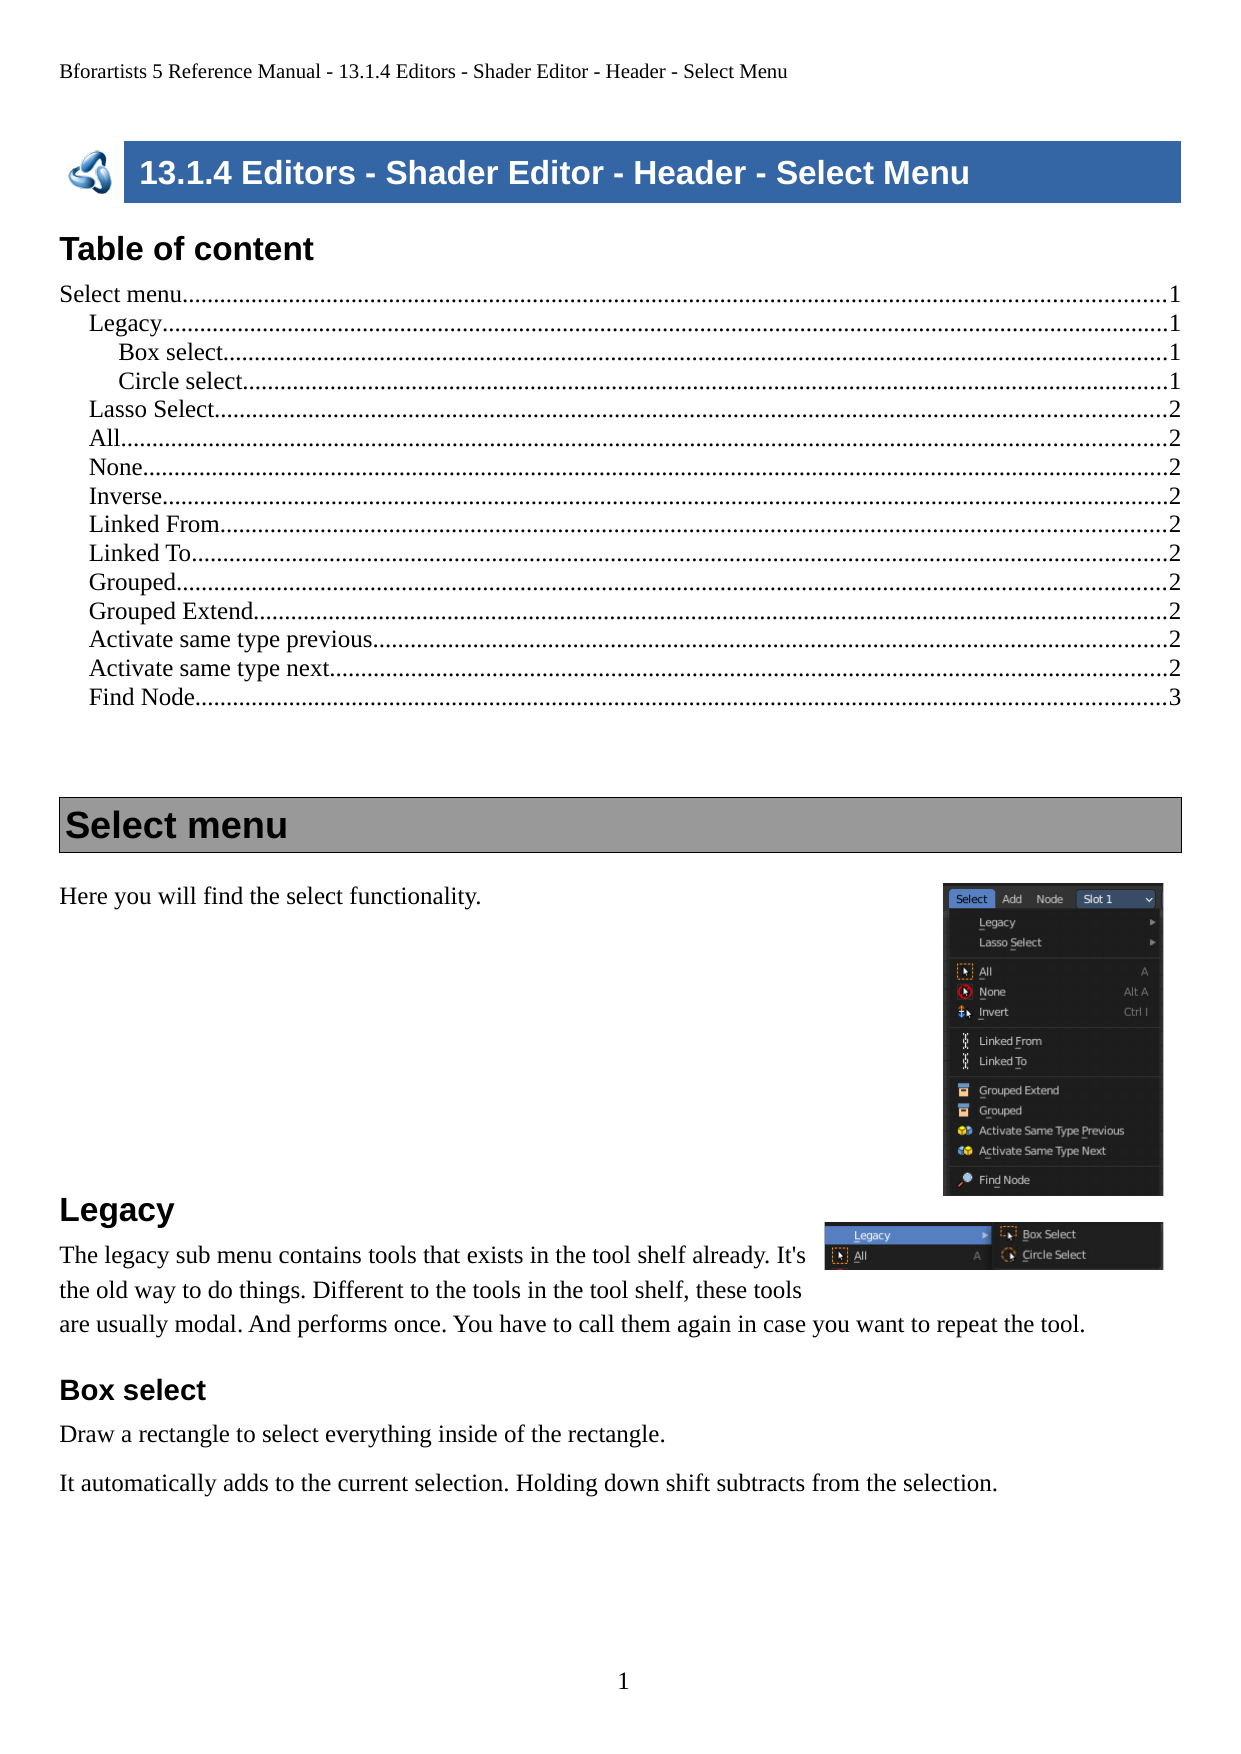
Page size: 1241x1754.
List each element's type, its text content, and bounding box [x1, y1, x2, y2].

table_header 13.1.4 Editors - Shader Editor - Header - Select Menu [124, 141, 1181, 203]
picture [824, 1222, 1164, 1270]
text Linked From 2 [88, 509, 1181, 538]
text Inverse 2 [88, 481, 1181, 509]
subtitle Legacy [59, 1189, 1181, 1228]
text All 2 [88, 423, 1181, 452]
subtitle Box select [59, 1373, 1181, 1407]
text Select menu 1 [59, 279, 1181, 308]
text Box select 1 [118, 337, 1181, 366]
text Grouped 2 [88, 567, 1181, 596]
picture [65, 147, 114, 197]
text Find Node 3 [88, 682, 1181, 711]
text Draw a rectangle to select everything inside of the rectangle. [59, 1419, 1181, 1448]
table_header Select menu [60, 798, 1181, 852]
text Lasso Select 2 [88, 394, 1181, 423]
text It automatically adds to the current selection. Holding down shift subtracts from the selection. [59, 1468, 1181, 1497]
picture [943, 883, 1164, 1196]
text The legacy sub menu contains tools that exists in the tool shelf already. It's the old way to do things. Different to the tools in the tool shelf, these tools are usually modal. And performs once. You have to call them again in case you want to repeat the tool. [59, 1241, 1181, 1338]
text Grouped Extend 2 [88, 596, 1181, 624]
text None 2 [88, 452, 1181, 481]
table_header [59, 141, 124, 203]
text Linked To 2 [88, 538, 1181, 567]
text Activate same type previous 2 [88, 624, 1181, 653]
subtitle Table of content [59, 228, 1181, 267]
text Activate same type next 2 [88, 653, 1181, 682]
text Circle select 1 [118, 366, 1181, 394]
text Here you will find the select functionality. [59, 881, 1181, 910]
text Legacy 1 [88, 308, 1181, 337]
